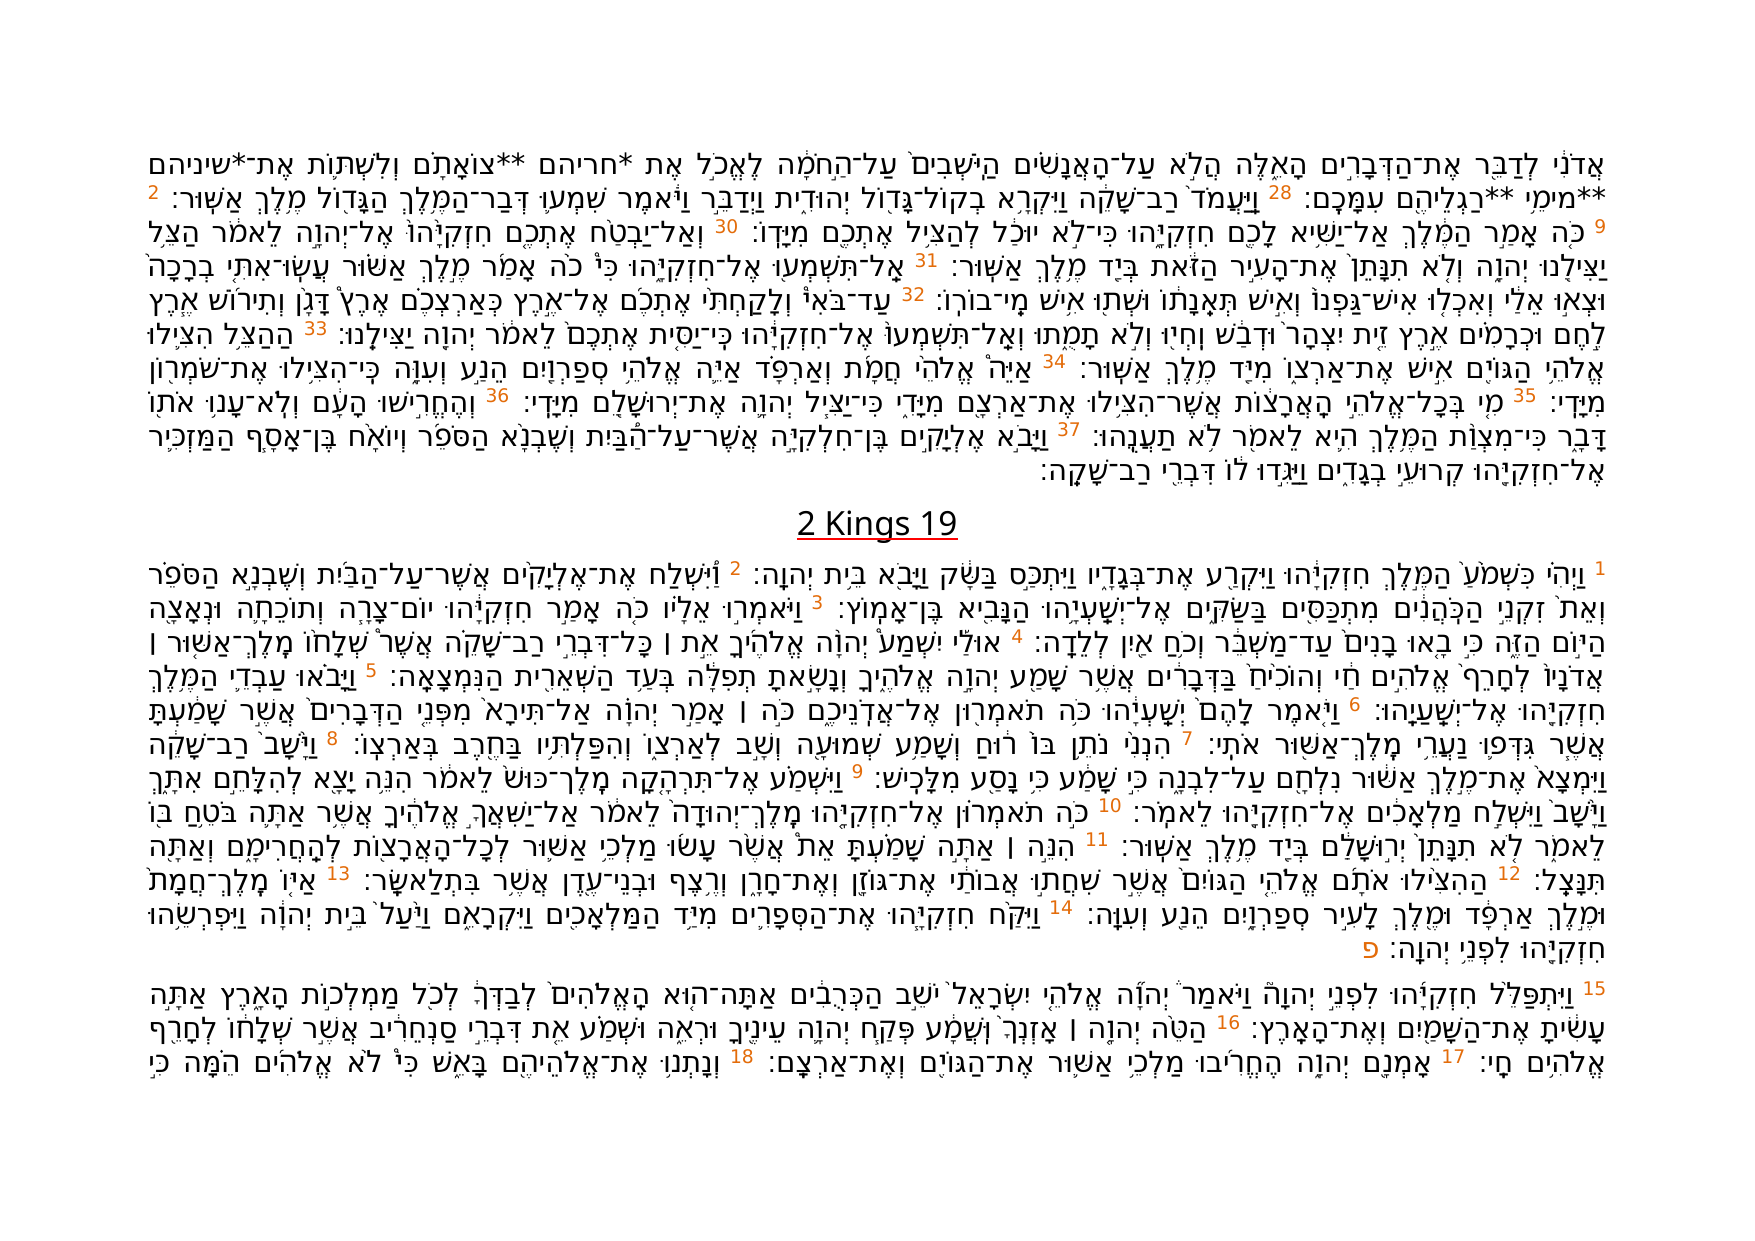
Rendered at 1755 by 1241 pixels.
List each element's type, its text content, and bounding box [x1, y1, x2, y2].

text 17 וַיִּשְׁלַ֣ח מֶֽלֶךְ־אַשּׁ֡וּר אֶת־תַּרְתָּ֥ן וְאֶת־רַב־סָרִ֣יס ׀ וְאֶת־רַב־שָׁקֵ֨ה מִן־לָכִ֜ישׁ אֶל־הַמֶּ֧לֶךְ חִזְקִיָּ֛הוּ בְּחֵ֥יל כָּבֵ֖ד יְרוּשָׁלָ֑͏ִם וַֽיַּעֲלוּ֙ וַיָּבֹ֣אוּ יְרוּשָׁלִַ֔ם וַיַּעֲל֣וּ וַיָּבֹ֗אוּ וַיַּֽעַמְדוּ֙ בִּתְעָלַת֙ הַבְּרֵכָ֣ה הָֽעֶלְיוֹנָ֔ה אֲשֶׁ֕ר בִּמְסִלַּ֖ת שְׂדֵ֥ה כוֹבֵֽס׃ ‬‬‬18 וַֽיִּקְרְאוּ֙ אֶל־הַמֶּ֔לֶךְ וַיֵּצֵ֧א אֲלֵהֶ֛ם אֶלְיָקִ֥ים בֶּן־חִלְקִיָּ֖הוּ אֲשֶׁ֣ר עַל־הַבָּ֑יִת וְשֶׁבְנָה֙ הַסֹּפֵ֔ר וְיוֹאָ֥ח בֶּן־אָסָ֖ף הַמַּזְכִּֽיר׃ ‬‬‬19 וַיֹּ֤אמֶר אֲלֵהֶם֙ רַב־שָׁקֵ֔ה אִמְרוּ־נָ֖א אֶל־חִזְקִיָּ֑הוּ כֹּֽה־אָמַ֞ר הַמֶּ֤לֶךְ הַגָּדוֹל֙ מֶ֣לֶךְ אַשּׁ֔וּר מָ֧ה הַבִּטָּח֛וֹן הַזֶּ֖ה אֲשֶׁ֥ר בָּטָֽחְתָּ׃ ‬‬‬20 אָמַ֙רְתָּ֙ אַךְ־דְּבַר־שְׂפָתַ֔יִם עֵצָ֥ה וּגְבוּרָ֖ה לַמִּלְחָמָ֑ה עַתָּה֙ עַל־מִ֣י בָטַ֔חְתָּ כִּ֥י מָרַ֖דְתָּ בִּֽי׃ ‬‬‬21 עַתָּ֡ה הִנֵּ֣ה בָטַ֣חְתָּ לְּךָ֡ עַל־מִשְׁעֶנֶת֩ הַקָּנֶ֨ה הָרָצ֤וּץ הַזֶּה֙ עַל־מִצְרַ֔יִם אֲשֶׁ֨ר יִסָּמֵ֥ךְ אִישׁ֙ עָלָ֔יו וּבָ֥א בְכַפּ֖וֹ וּנְקָבָ֑הּ כֵּ֚ן פַּרְעֹ֣ה מֶֽלֶךְ־מִצְרַ֔יִם לְכָֽל־הַבֹּטְחִ֖ים עָלָֽיו׃ ‬‬‬22 וְכִי־תֹאמְר֣וּן אֵלַ֔י אֶל־יְהוָ֥ה אֱלֹהֵ֖ינוּ בָּטָ֑חְנוּ הֲלוֹא־ה֗וּא אֲשֶׁ֨ר הֵסִ֤יר חִזְקִיָּ֙הוּ֙ אֶת־בָּמֹתָ֣יו וְאֶת־מִזְבְּחֹתָ֔יו וַיֹּ֤אמֶר לִֽיהוּדָה֙ וְלִיר֣וּשָׁלִַ֔ם לִפְנֵי֙ הַמִּזְבֵּ֣חַ הַזֶּ֔ה תִּֽשְׁתַּחֲו֖וּ בִּירוּשָׁלָֽ͏ִם׃ ‬‬‬23 וְעַתָּה֙ הִתְעָ֣רֶב נָ֔א אֶת־אֲדֹנִ֖י אֶת־מֶ֣לֶךְ אַשּׁ֑וּר וְאֶתְּנָ֤ה לְךָ֙ אַלְפַּ֣יִם סוּסִ֔ים אִם־תּוּכַ֕ל לָ֥תֶת לְךָ֖ רֹכְבִ֥ים עֲלֵיהֶֽם׃ ‬‬‬24 וְאֵ֣יךְ תָּשִׁ֗יב אֵ֠ת פְּנֵ֨י פַחַ֥ת אַחַ֛ד עַבְדֵ֥י אֲדֹנִ֖י הַקְּטַנִּ֑ים וַתִּבְטַ֤ח לְךָ֙ עַל־מִצְרַ֔יִם לְרֶ֖כֶב וּלְפָרָשִֽׁים׃ ‬‬‬25 עַתָּה֙ הֲמִבַּלְעֲדֵ֣י יְהוָ֔ה עָלִ֛יתִי עַל־הַמָּק֥וֹם הַזֶּ֖ה לְהַשְׁחִת֑וֹ יְהוָה֙ אָמַ֣ר אֵלַ֔י עֲלֵ֛ה עַל־הָאָ֥רֶץ הַזֹּ֖את וְהַשְׁחִיתָֽהּ׃ ‬‬‬26 וַיֹּ֣אמֶר אֶלְיָקִ֣ים בֶּן־חִ֠לְקִיָּהוּ וְשֶׁבְנָ֨ה וְיוֹאָ֜ח אֶל־רַב־שָׁקֵ֗ה דַּבֶּר־נָ֤א אֶל־עֲבָדֶ֙יךָ֙ אֲרָמִ֔ית כִּ֥י שֹׁמְעִ֖ים אֲנָ֑חְנוּ וְאַל־תְּדַבֵּ֤ר עִמָּ֙נוּ֙ יְהוּדִ֔ית בְּאָזְנֵ֣י הָעָ֔ם אֲשֶׁ֖ר עַל־הַחֹמָֽה׃ ‬‬‬27 וַיֹּ֨אמֶר אֲלֵיהֶ֜ם רַב־שָׁקֵ֗ה הַעַ֨ל אֲדֹנֶ֤יךָ וְאֵלֶ֙יךָ֙ שְׁלָחַ֣נִי אֲדֹנִ֔י לְדַבֵּ֖ר אֶת־הַדְּבָרִ֣ים הָאֵ֑לֶּה הֲלֹ֣א עַל־הָאֲנָשִׁ֗ים הַיֹּֽשְׁבִים֙ עַל־הַ֣חֹמָ֔ה לֶאֱכֹ֣ל אֶת *חריהם **צוֹאָתָ֗ם וְלִשְׁתּ֛וֹת אֶת־*שיניהם **מימֵ֥י **רַגְלֵיהֶ֖ם עִמָּכֶֽם׃ ‬‬‬‬28 וַֽיַּעֲמֹד֙ רַב־שָׁקֵ֔ה וַיִּקְרָ֥א בְקוֹל־גָּד֖וֹל יְהוּדִ֑ית וַיְדַבֵּ֣ר וַיֹּ֔אמֶר שִׁמְע֛וּ דְּבַר־הַמֶּ֥לֶךְ הַגָּד֖וֹל מֶ֥לֶךְ אַשּֽׁוּר׃ ‬‬‬29 כֹּ֚ה אָמַ֣ר הַמֶּ֔לֶךְ אַל־יַשִּׁ֥יא לָכֶ֖ם חִזְקִיָּ֑הוּ כִּי־לֹ֣א יוּכַ֔ל לְהַצִּ֥יל אֶתְכֶ֖ם מִיָּדֽוֹ׃ ‬‬‬30 וְאַל־יַבְטַ֨ח אֶתְכֶ֤ם חִזְקִיָּ֙הוּ֙ אֶל־יְהוָ֣ה לֵאמֹ֔ר הַצֵּ֥ל יַצִּילֵ֖נוּ יְהוָ֑ה וְלֹ֤א תִנָּתֵן֙ אֶת־הָעִ֣יר הַזֹּ֔את בְּיַ֖ד מֶ֥לֶךְ אַשּֽׁוּר׃ ‬‬‬31 אַֽל־תִּשְׁמְע֖וּ אֶל־חִזְקִיָּ֑הוּ כִּי֩ כֹ֨ה אָמַ֜ר מֶ֣לֶךְ אַשּׁ֗וּר עֲשֽׂוּ־אִתִּ֤י בְרָכָה֙ וּצְא֣וּ אֵלַ֔י וְאִכְל֤וּ אִישׁ־גַּפְנוֹ֙ וְאִ֣ישׁ תְּאֵֽנָת֔וֹ וּשְׁת֖וּ אִ֥ישׁ מֵֽי־בוֹרֽוֹ׃ ‬‬‬32 עַד־בֹּאִי֩ וְלָקַחְתִּ֨י אֶתְכֶ֜ם אֶל־אֶ֣רֶץ כְּאַרְצְכֶ֗ם אֶרֶץ֩ דָּגָ֨ן וְתִיר֜וֹשׁ אֶ֧רֶץ לֶ֣חֶם וּכְרָמִ֗ים אֶ֣רֶץ זֵ֤ית יִצְהָר֙ וּדְבַ֔שׁ וִֽחְי֖וּ וְלֹ֣א תָמֻ֑תוּ וְאַֽל־תִּשְׁמְעוּ֙ אֶל־חִזְקִיָּ֔הוּ כִּֽי־יַסִּ֤ית אֶתְכֶם֙ לֵאמֹ֔ר יְהוָ֖ה יַצִּילֵֽנוּ׃ ‬‬‬33 הַהַצֵּ֥ל הִצִּ֛ילוּ אֱלֹהֵ֥י הַגּוֹיִ֖ם אִ֣ישׁ אֶת־אַרְצ֑וֹ מִיַּ֖ד מֶ֥לֶךְ אַשּֽׁוּר׃ ‬‬‬34 אַיֵּה֩ אֱלֹהֵ֨י חֲמָ֜ת וְאַרְפָּ֗ד אַיֵּ֛ה אֱלֹהֵ֥י סְפַרְוַ֖יִם הֵנַ֣ע וְעִוָּ֑ה כִּֽי־הִצִּ֥ילוּ אֶת־שֹׁמְר֖וֹן מִיָּדִֽי׃ ‬‬‬35 מִ֚י בְּכָל־אֱלֹהֵ֣י הָֽאֲרָצ֔וֹת אֲשֶׁר־הִצִּ֥ילוּ אֶת־אַרְצָ֖ם מִיָּדִ֑י כִּי־יַצִּ֧יל יְהוָ֛ה אֶת־יְרוּשָׁלַ֖͏ִם מִיָּדִֽי׃ ‬‬‬36 וְהֶחֱרִ֣ישׁוּ הָעָ֔ם וְלֹֽא־עָנ֥וּ אֹת֖וֹ דָּבָ֑ר כִּי־מִצְוַ֨ת הַמֶּ֥לֶךְ הִ֛יא לֵאמֹ֖ר לֹ֥א תַעֲנֻֽהוּ׃ ‬‬‬37 וַיָּבֹ֣א אֶלְיָקִ֣ים בֶּן־חִלְקִיָּ֣ה אֲשֶׁר־עַל־הַ֠בַּיִת וְשֶׁבְנָ֨א הַסֹּפֵ֜ר וְיוֹאָ֨ח בֶּן־אָסָ֧ף הַמַּזְכִּ֛יר אֶל־חִזְקִיָּ֖הוּ קְרוּעֵ֣י בְגָדִ֑ים וַיַּגִּ֣דוּ ל֔וֹ דִּבְרֵ֖י רַב־שָׁקֵֽה׃ ‬‬‬‬‬‬‬‬‬‬‬‬‬‬‬‬‬‬‬‬‬‬‬‬ [148, 148, 1606, 487]
text 2 Kings 19‬‬ [148, 500, 1606, 545]
text 1 וַיְהִ֗י כִּשְׁמֹ֙עַ֙ הַמֶּ֣לֶךְ חִזְקִיָּ֔הוּ וַיִּקְרַ֖ע אֶת־בְּגָדָ֑יו וַיִּתְכַּ֣ס בַּשָּׂ֔ק וַיָּבֹ֖א בֵּ֥ית יְהוָֽה׃ 2 וַ֠יִּשְׁלַח אֶת־אֶלְיָקִ֨ים אֲשֶׁר־עַל־הַבַּ֜יִת וְשֶׁבְנָ֣א הַסֹּפֵ֗ר וְאֵת֙ זִקְנֵ֣י הַכֹּֽהֲנִ֔ים מִתְכַּסִּ֖ים בַּשַּׂקִּ֑ים אֶל־יְשַֽׁעְיָ֥הוּ הַנָּבִ֖יא בֶּן־אָמֽוֹץ׃ ‬‬‬3 וַיֹּאמְר֣וּ אֵלָ֗יו כֹּ֚ה אָמַ֣ר חִזְקִיָּ֔הוּ יוֹם־צָרָ֧ה וְתוֹכֵחָ֛ה וּנְאָצָ֖ה הַיּ֣וֹם הַזֶּ֑ה כִּ֣י בָ֤אוּ בָנִים֙ עַד־מַשְׁבֵּ֔ר וְכֹ֥חַ אַ֖יִן לְלֵדָֽה׃ ‬‬‬4 אוּלַ֡י יִשְׁמַע֩ יְהוָ֨ה אֱלֹהֶ֜יךָ אֵ֣ת ׀ כָּל־דִּבְרֵ֣י רַב־שָׁקֵ֗ה אֲשֶׁר֩ שְׁלָח֨וֹ מֶֽלֶךְ־אַשּׁ֤וּר ׀ אֲדֹנָיו֙ לְחָרֵף֙ אֱלֹהִ֣ים חַ֔י וְהוֹכִ֙יחַ֙ בַּדְּבָרִ֔ים אֲשֶׁ֥ר שָׁמַ֖ע יְהוָ֣ה אֱלֹהֶ֑יךָ וְנָשָׂ֣אתָ תְפִלָּ֔ה בְּעַ֥ד הַשְּׁאֵרִ֖ית הַנִּמְצָאָֽה׃ ‬‬‬5 וַיָּבֹ֗אוּ עַבְדֵ֛י הַמֶּ֥לֶךְ חִזְקִיָּ֖הוּ אֶל־יְשַֽׁעַיָֽהוּ׃ ‬‬‬6 וַיֹּ֤אמֶר לָהֶם֙ יְשַֽׁעְיָ֔הוּ כֹּ֥ה תֹאמְר֖וּן אֶל־אֲדֹֽנֵיכֶ֑ם כֹּ֣ה ׀ אָמַ֣ר יְהוָ֗ה אַל־תִּירָא֙ מִפְּנֵ֤י הַדְּבָרִים֙ אֲשֶׁ֣ר שָׁמַ֔עְתָּ אֲשֶׁ֧ר גִּדְּפ֛וּ נַעֲרֵ֥י מֶֽלֶךְ־אַשּׁ֖וּר אֹתִֽי׃ ‬‬‬7 הִנְנִ֨י נֹתֵ֥ן בּוֹ֙ ר֔וּחַ וְשָׁמַ֥ע שְׁמוּעָ֖ה וְשָׁ֣ב לְאַרְצ֑וֹ וְהִפַּלְתִּ֥יו בַּחֶ֖רֶב בְּאַרְצֽוֹ׃ ‬‬‬8 וַיָּ֙שָׁב֙ רַב־שָׁקֵ֔ה וַיִּמְצָא֙ אֶת־מֶ֣לֶךְ אַשּׁ֔וּר נִלְחָ֖ם עַל־לִבְנָ֑ה כִּ֣י שָׁמַ֔ע כִּ֥י נָסַ֖ע מִלָּכִֽישׁ׃ ‬‬‬9 וַיִּשְׁמַ֗ע אֶל־תִּרְהָ֤קָה מֶֽלֶך־כּוּשׁ֙ לֵאמֹ֔ר הִנֵּ֥ה יָצָ֖א לְהִלָּחֵ֣ם אִתָּ֑ךְ וַיָּ֙שָׁב֙ וַיִּשְׁלַ֣ח מַלְאָכִ֔ים אֶל־חִזְקִיָּ֖הוּ לֵאמֹֽר׃ ‬‬‬10 כֹּ֣ה תֹאמְר֗וּן אֶל־חִזְקִיָּ֤הוּ מֶֽלֶךְ־יְהוּדָה֙ לֵאמֹ֔ר אַל־יַשִּׁאֲךָ֣ אֱלֹהֶ֔יךָ אֲשֶׁ֥ר אַתָּ֛ה בֹּטֵ֥חַ בּ֖וֹ לֵאמֹ֑ר לֹ֤א תִנָּתֵן֙ יְר֣וּשָׁלִַ֔ם בְּיַ֖ד מֶ֥לֶךְ אַשּֽׁוּר׃ ‬‬‬11 הִנֵּ֣ה ׀ אַתָּ֣ה שָׁמַ֗עְתָּ אֵת֩ אֲשֶׁ֨ר עָשׂ֜וּ מַלְכֵ֥י אַשּׁ֛וּר לְכָל־הָאֲרָצ֖וֹת לְהַֽחֲרִימָ֑ם וְאַתָּ֖ה תִּנָּצֵֽל׃ ‬‬‬12 הַהִצִּ֨ילוּ אֹתָ֜ם אֱלֹהֵ֤י הַגּוֹיִם֙ אֲשֶׁ֣ר שִׁחֲת֣וּ אֲבוֹתַ֔י אֶת־גּוֹזָ֖ן וְאֶת־חָרָ֑ן וְרֶ֥צֶף וּבְנֵי־עֶ֖דֶן אֲשֶׁ֥ר בִּתְלַאשָּֽׂר׃ ‬‬‬13 אַיּ֤וֹ מֶֽלֶךְ־חֲמָת֙ וּמֶ֣לֶךְ אַרְפָּ֔ד וּמֶ֖לֶךְ לָעִ֣יר סְפַרְוָ֑יִם הֵנַ֖ע וְעִוָּֽה׃ ‬‬‬14 וַיִּקַּ֨ח חִזְקִיָּ֧הוּ אֶת־הַסְּפָרִ֛ים מִיַּ֥ד הַמַּלְאָכִ֖ים וַיִּקְרָאֵ֑ם וַיַּ֙עַל֙ בֵּ֣ית יְהוָ֔ה וַיִּפְרְשֵׂ֥הוּ חִזְקִיָּ֖הוּ לִפְנֵ֥י יְהוָֽה׃ פ ‬‬‬‬‬‬‬‬‬‬‬‬‬‬‬‬ [148, 558, 1606, 965]
text 15 וַיִּתְפַּלֵּ֨ל חִזְקִיָּ֜הוּ לִפְנֵ֣י יְהוָה֮ וַיֹּאמַר֒ יְהוָ֞ה אֱלֹהֵ֤י יִשְׂרָאֵל֙ יֹשֵׁ֣ב הַכְּרֻבִ֔ים אַתָּה־ה֤וּא הָֽאֱלֹהִים֙ לְבַדְּךָ֔ לְכֹ֖ל מַמְלְכ֣וֹת הָאָ֑רֶץ אַתָּ֣ה עָשִׂ֔יתָ אֶת־הַשָּׁמַ֖יִם וְאֶת־הָאָֽרֶץ׃ ‬‬‬16 הַטֵּ֨ה יְהוָ֤ה ׀ אָזְנְךָ֙ וּֽשֲׁמָ֔ע פְּקַ֧ח יְהוָ֛ה עֵינֶ֖יךָ וּרְאֵ֑ה וּשְׁמַ֗ע אֵ֚ת דִּבְרֵ֣י סַנְחֵרִ֔יב אֲשֶׁ֣ר שְׁלָח֔וֹ לְחָרֵ֖ף אֱלֹהִ֥ים חָֽי׃ ‬‬‬17 אָמְנָ֖ם יְהוָ֑ה הֶחֱרִ֜יבוּ מַלְכֵ֥י אַשּׁ֛וּר אֶת־הַגּוֹיִ֖ם וְאֶת־אַרְצָֽם׃ ‬‬‬18 וְנָתְנ֥וּ אֶת־אֱלֹהֵיהֶ֖ם בָּאֵ֑שׁ כִּי֩ לֹ֨א אֱלֹהִ֜ים הֵ֗מָּה כִּ֣י אִם־מַעֲשֵׂ֧ה יְדֵֽי־אָדָ֛ם עֵ֥ץ וָאֶ֖בֶן וַֽיְאַבְּדֽוּם׃ ‬‬‬19 וְעַתָּה֙ יְהוָ֣ה אֱלֹהֵ֔ינוּ הוֹשִׁיעֵ֥נוּ נָ֖א מִיָּד֑וֹ וְיֵֽדְעוּ֙ כָּל־מַמְלְכ֣וֹת הָאָ֔רֶץ כִּ֥י אַתָּ֛ה יְהוָ֥ה אֱלֹהִ֖ים לְבַדֶּֽךָ׃ ס ‬‬‬20 וַיִּשְׁלַח֙ יְשַֽׁעְיָ֣הוּ בֶן־אָמ֔וֹץ אֶל־חִזְקִיָּ֖הוּ לֵאמֹ֑ר כֹּֽה־אָמַ֤ר יְהוָה֙ אֱלֹהֵ֣י יִשְׂרָאֵ֔ל אֲשֶׁ֨ר הִתְפַּלַּ֧לְתָּ אֵלַ֛י אֶל־סַנְחֵרִ֥ב מֶֽלֶךְ־אַשּׁ֖וּר שָׁמָֽעְתִּי׃ ‬‬‬21 זֶ֣ה הַדָּבָ֔ר אֲשֶׁר־דִּבֶּ֥ר יְהוָ֖ה עָלָ֑יו בָּזָ֨ה לְךָ֜ לָעֲגָ֣ה לְךָ֗ בְּתוּלַת֙ בַּת־צִיּ֔וֹן אַחֲרֶ֙יךָ֙ רֹ֣אשׁ הֵנִ֔יעָה בַּ֖ת יְרוּשָׁלָֽ͏ִם׃ ‬‬‬22 אֶת־מִ֤י חֵרַ֙פְתָּ֙ וְגִדַּ֔פְתָּ וְעַל־מִ֖י הֲרִימ֣וֹתָ קּ֑וֹל וַתִּשָּׂ֥א מָר֛וֹם עֵינֶ֖יךָ עַל־קְד֥וֹשׁ יִשְׂרָאֵֽל׃ ‬‬‬23 בְּיַ֣ד מַלְאָכֶיךָ֮ חֵרַ֣פְתָּ ׀ אֲדֹנָי֒ וַתֹּ֗אמֶר *ברכב **בְּרֹ֥ב רִכְבִּ֛י אֲנִ֥י עָלִ֛יתִי מְר֥וֹם הָרִ֖ים יַרְכְּתֵ֣י לְבָנ֑וֹן וְאֶכְרֹ֞ת קוֹמַ֤ת אֲרָזָיו֙ מִבְח֣וֹר בְּרֹשָׁ֔יו וְאָב֙וֹאָה֙ מְל֣וֹן קִצֹּ֔ה יַ֖עַר כַּרְמִלּֽוֹ׃ ‬‬‬24 אֲנִ֣י קַ֔רְתִּי וְשָׁתִ֖יתִי מַ֣יִם זָרִ֑ים וְאַחְרִב֙ בְּכַף־פְּעָמַ֔י כֹּ֖ל יְאֹרֵ֥י מָצֽוֹר׃ ‬‬‬25 הֲלֹֽא־שָׁמַ֤עְתָּ לְמֵֽרָחוֹק֙ אֹתָ֣הּ עָשִׂ֔יתִי לְמִ֥ימֵי קֶ֖דֶם וִֽיצַרְתִּ֑יהָ עַתָּ֣ה הֲבֵיאתִ֗יהָ וּתְהִ֗י לַהְשׁ֛וֹת גַּלִּ֥ים נִצִּ֖ים עָרִ֥ים בְּצֻרֽוֹת׃ ‬‬‬26 וְיֹֽשְׁבֵיהֶן֙ קִצְרֵי־יָ֔ד חַ֖תּוּ וַיֵּבֹ֑שׁוּ הָי֞וּ עֵ֤שֶׂב שָׂדֶה֙ וִ֣ירַק דֶּ֔שֶׁא חֲצִ֣יר גַּגּ֔וֹת וּשְׁדֵפָ֖ה לִפְנֵ֥י קָמָֽה׃ ‬‬‬27 וְשִׁבְתְּךָ֛ וְצֵאתְךָ֥ וּבֹאֲךָ֖ יָדָ֑עְתִּי וְאֵ֖ת הִֽתְרַגֶּזְךָ֥ אֵלָֽי׃ ‬‬‬28 יַ֚עַן הִתְרַגֶּזְךָ֣ אֵלַ֔י וְשַׁאֲנַנְךָ֖ עָלָ֣ה בְאָזְנָ֑י וְשַׂמְתִּ֨י חַחִ֜י בְּאַפֶּ֗ךָ וּמִתְגִּי֙ בִּשְׂפָתֶ֔יךָ וַהֲשִׁ֣בֹתִ֔יךָ בַּדֶּ֖רֶךְ אֲשֶׁר־בָּ֥אתָ בָּֽהּ׃ ‬‬‬29 וְזֶה־לְּךָ֣ הָא֔וֹת אָכ֤וֹל הַשָּׁנָה֙ סָפִ֔יחַ וּבַשָּׁנָ֥ה הַשֵּׁנִ֖ית סָחִ֑ישׁ וּבַשָּׁנָ֣ה הַשְּׁלִישִׁ֗ית זִרְע֧וּ וְקִצְר֛וּ וְנִטְע֥וּ כְרָמִ֖ים וְאִכְל֥וּ פִרְיָֽם׃ ‬‬‬30 וְיָ֨סְפָ֜ה פְּלֵיטַ֧ת בֵּית־יְהוּדָ֛ה הַנִּשְׁאָרָ֖ה שֹׁ֣רֶשׁ לְמָ֑טָּה וְעָשָׂ֥ה פְרִ֖י לְמָֽעְלָה׃ ‬‬‬31 כִּ֤י מִירוּשָׁלִַ֙ם֙ תֵּצֵ֣א שְׁאֵרִ֔ית וּפְלֵיטָ֖ה מֵהַ֣ר צִיּ֑וֹן קִנְאַ֛ת יְהוָ֥ה **צְבָא֖וֹת תַּֽעֲשֶׂה־זֹּֽאת׃ ס ‬‬‬32 לָכֵ֗ן כֹּֽה־אָמַ֤ר יְהוָה֙ אֶל־מֶ֣לֶךְ אַשּׁ֔וּר לֹ֤א יָבֹא֙ אֶל־הָעִ֣יר הַזֹּ֔את וְלֹֽא־יוֹרֶ֥ה שָׁ֖ם חֵ֑ץ וְלֹֽא־יְקַדְּמֶ֣נָּה מָגֵ֔ן וְלֹֽא־יִשְׁפֹּ֥ךְ עָלֶ֖יהָ סֹלְלָֽה׃ ‬‬‬33 בַּדֶּ֥רֶךְ אֲשֶׁר־יָבֹ֖א בָּ֣הּ יָשׁ֑וּב וְאֶל־הָעִ֥יר הַזֹּ֛את לֹ֥א יָבֹ֖א נְאֻם־יְהוָֽה׃ ‬‬‬34 וְגַנּוֹתִ֛י אֶל־הָעִ֥יר הַזֹּ֖את לְהֽוֹשִׁיעָ֑הּ לְמַֽעֲנִ֔י וּלְמַ֖עַן דָּוִ֥ד עַבְדִּֽי׃ ‬‬‬35 וַיְהִי֮ בַּלַּ֣יְלָה הַהוּא֒ וַיֵּצֵ֣א ׀ מַלְאַ֣ךְ יְהוָ֗ה וַיַּךְ֙ בְּמַחֲנֵ֣ה אַשּׁ֔וּר מֵאָ֛ה שְׁמוֹנִ֥ים וַחֲמִשָּׁ֖ה אָ֑לֶף וַיַּשְׁכִּ֣ימוּ בַבֹּ֔קֶר וְהִנֵּ֥ה כֻלָּ֖ם פְּגָרִ֥ים מֵתִֽים׃ ‬‬‬36 וַיִּסַּ֣ע וַיֵּ֔לֶךְ וַיָּ֖שָׁב סַנְחֵרִ֣יב מֶֽלֶךְ־אַשּׁ֑וּר וַיֵּ֖שֶׁב בְּנִֽינְוֵֽה׃ ‬‬‬37 וַיְהִי֩ ה֨וּא מִֽשְׁתַּחֲוֶ֜ה בֵּ֣ית ׀ נִסְרֹ֣ךְ אֱלֹהָ֗יו וְֽאַדְרַמֶּ֨לֶךְ וְשַׂרְאֶ֤צֶר **בָנָיו֙ הִכֻּ֣הוּ בַחֶ֔רֶב וְהֵ֥מָּה נִמְלְט֖וּ אֶ֣רֶץ אֲרָרָ֑ט וַיִּמְלֹ֛ךְ אֵֽסַר־חַדֹּ֥ן בְּנ֖וֹ תַּחְתָּֽיו׃ פ ‬‬‬‬‬‬‬‬‬‬‬‬‬‬‬‬‬‬‬‬‬‬‬‬‬‬‬ [148, 978, 1606, 1079]
